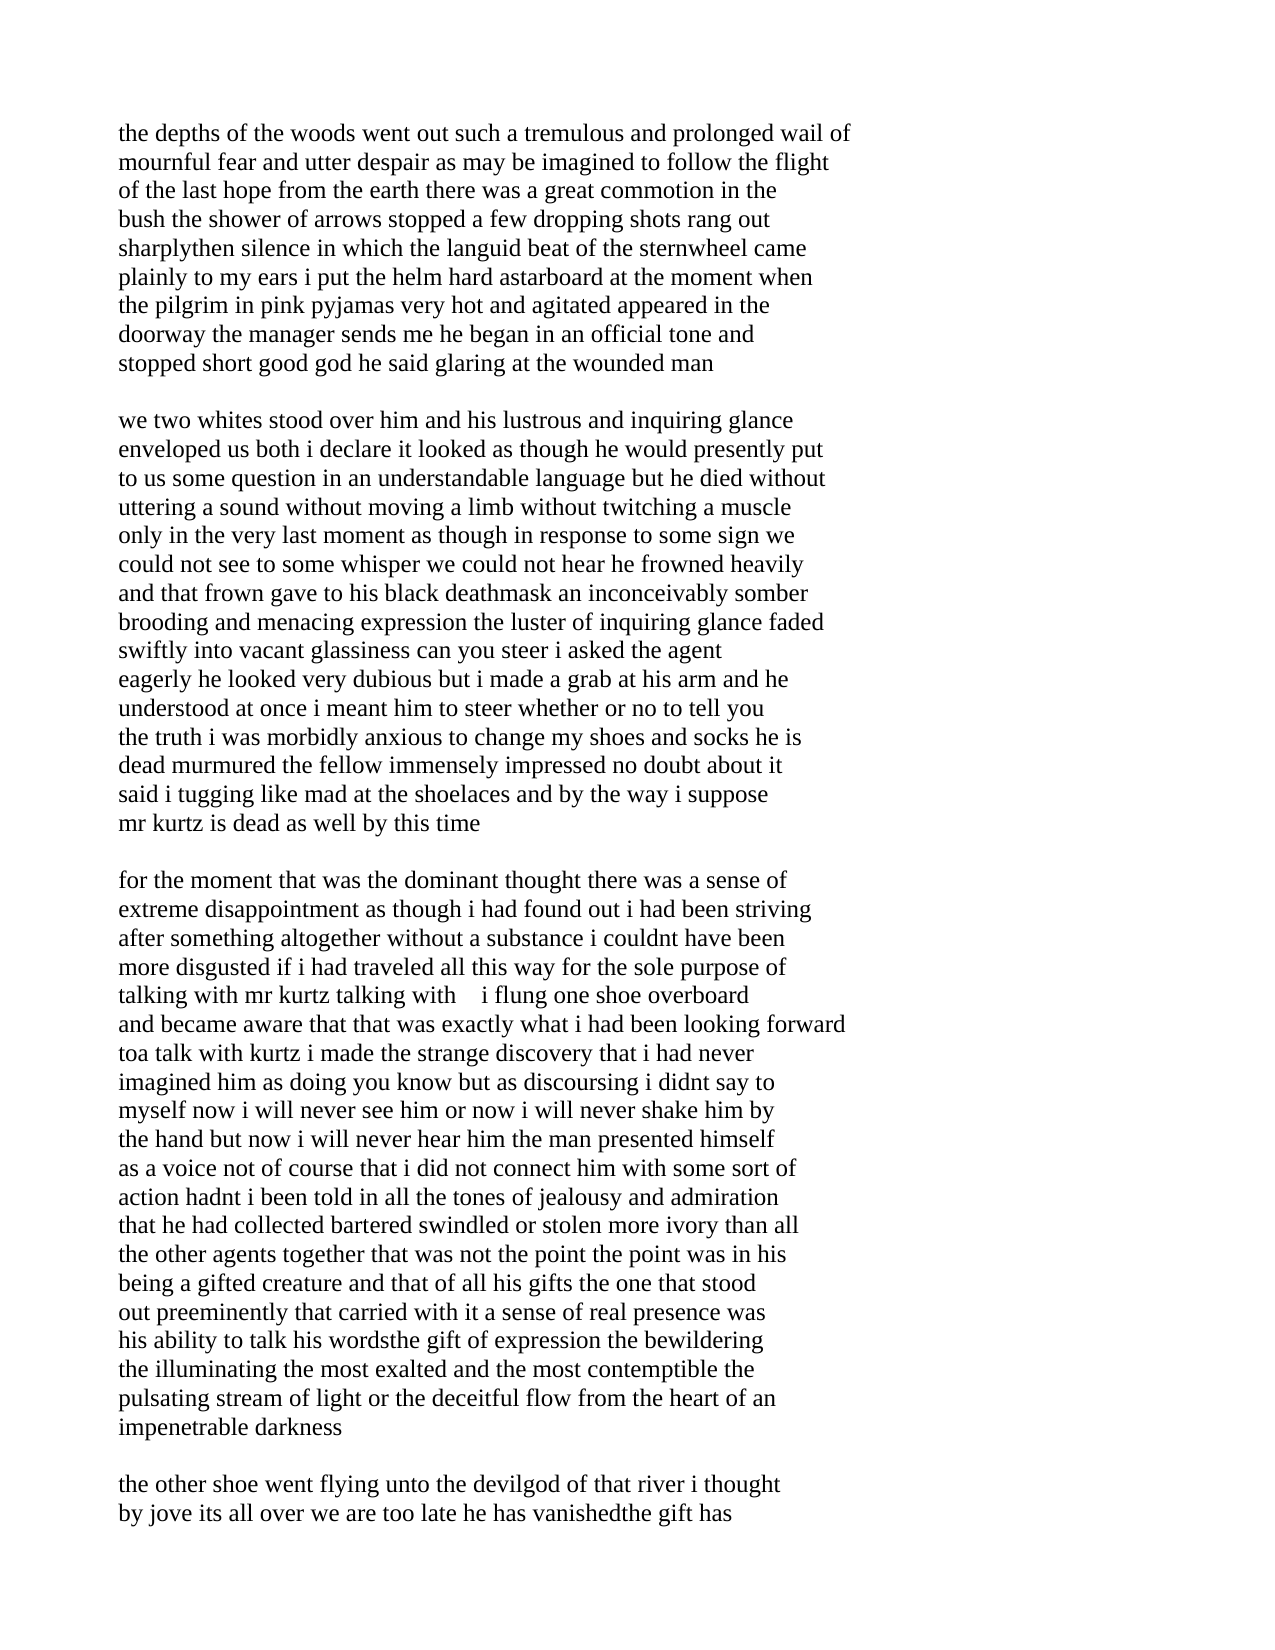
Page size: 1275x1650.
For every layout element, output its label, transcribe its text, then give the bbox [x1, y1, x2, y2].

text doorway the manager sends me he began in an official tone and [118, 319, 1157, 348]
text talking with mr kurtz talking with i flung one shoe overboard [118, 981, 1157, 1009]
text and became aware that that was exactly what i had been looking forward [118, 1009, 1157, 1038]
text the other agents together that was not the point the point was in his [118, 1239, 1157, 1268]
text enveloped us both i declare it looked as though he would presently put [118, 434, 1157, 463]
text the other shoe went flying unto the devilgod of that river i thought [118, 1469, 1157, 1498]
text mr kurtz is dead as well by this time [118, 808, 1157, 837]
text by jove its all over we are too late he has vanishedthe gift has [118, 1498, 1157, 1527]
text dead murmured the fellow immensely impressed no doubt about it [118, 751, 1157, 779]
text that he had collected bartered swindled or stolen more ivory than all [118, 1211, 1157, 1239]
text imagined him as doing you know but as discoursing i didnt say to [118, 1067, 1157, 1096]
text action hadnt i been told in all the tones of jealousy and admiration [118, 1182, 1157, 1211]
text impenetrable darkness [118, 1412, 1157, 1441]
text as a voice not of course that i did not connect him with some sort of [118, 1153, 1157, 1182]
text the depths of the woods went out such a tremulous and prolonged wail of [118, 118, 1157, 147]
text mournful fear and utter despair as may be imagined to follow the flight [118, 147, 1157, 176]
text out preeminently that carried with it a sense of real presence was [118, 1297, 1157, 1326]
text being a gifted creature and that of all his gifts the one that stood [118, 1268, 1157, 1297]
text plainly to my ears i put the helm hard astarboard at the moment when [118, 262, 1157, 291]
text only in the very last moment as though in response to some sign we [118, 521, 1157, 549]
text more disgusted if i had traveled all this way for the sole purpose of [118, 952, 1157, 981]
text the hand but now i will never hear him the man presented himself [118, 1124, 1157, 1153]
text understood at once i meant him to steer whether or no to tell you [118, 693, 1157, 722]
text and that frown gave to his black deathmask an inconceivably somber [118, 578, 1157, 607]
text the truth i was morbidly anxious to change my shoes and socks he is [118, 722, 1157, 751]
text myself now i will never see him or now i will never shake him by [118, 1096, 1157, 1124]
text pulsating stream of light or the deceitful flow from the heart of an [118, 1383, 1157, 1412]
text we two whites stood over him and his lustrous and inquiring glance [118, 406, 1157, 434]
text of the last hope from the earth there was a great commotion in the [118, 176, 1157, 204]
text could not see to some whisper we could not hear he frowned heavily [118, 549, 1157, 578]
text bush the shower of arrows stopped a few dropping shots rang out [118, 204, 1157, 233]
text said i tugging like mad at the shoelaces and by the way i suppose [118, 779, 1157, 808]
text brooding and menacing expression the luster of inquiring glance faded [118, 607, 1157, 636]
text swiftly into vacant glassiness can you steer i asked the agent [118, 636, 1157, 664]
text toa talk with kurtz i made the strange discovery that i had never [118, 1038, 1157, 1067]
text eagerly he looked very dubious but i made a grab at his arm and he [118, 664, 1157, 693]
text sharplythen silence in which the languid beat of the sternwheel came [118, 233, 1157, 262]
text the pilgrim in pink pyjamas very hot and agitated appeared in the [118, 291, 1157, 319]
text uttering a sound without moving a limb without twitching a muscle [118, 492, 1157, 521]
text after something altogether without a substance i couldnt have been [118, 923, 1157, 952]
text for the moment that was the dominant thought there was a sense of [118, 866, 1157, 894]
text extreme disappointment as though i had found out i had been striving [118, 894, 1157, 923]
text the illuminating the most exalted and the most contemptible the [118, 1354, 1157, 1383]
text stopped short good god he said glaring at the wounded man [118, 348, 1157, 377]
text his ability to talk his wordsthe gift of expression the bewildering [118, 1326, 1157, 1354]
text to us some question in an understandable language but he died without [118, 463, 1157, 492]
